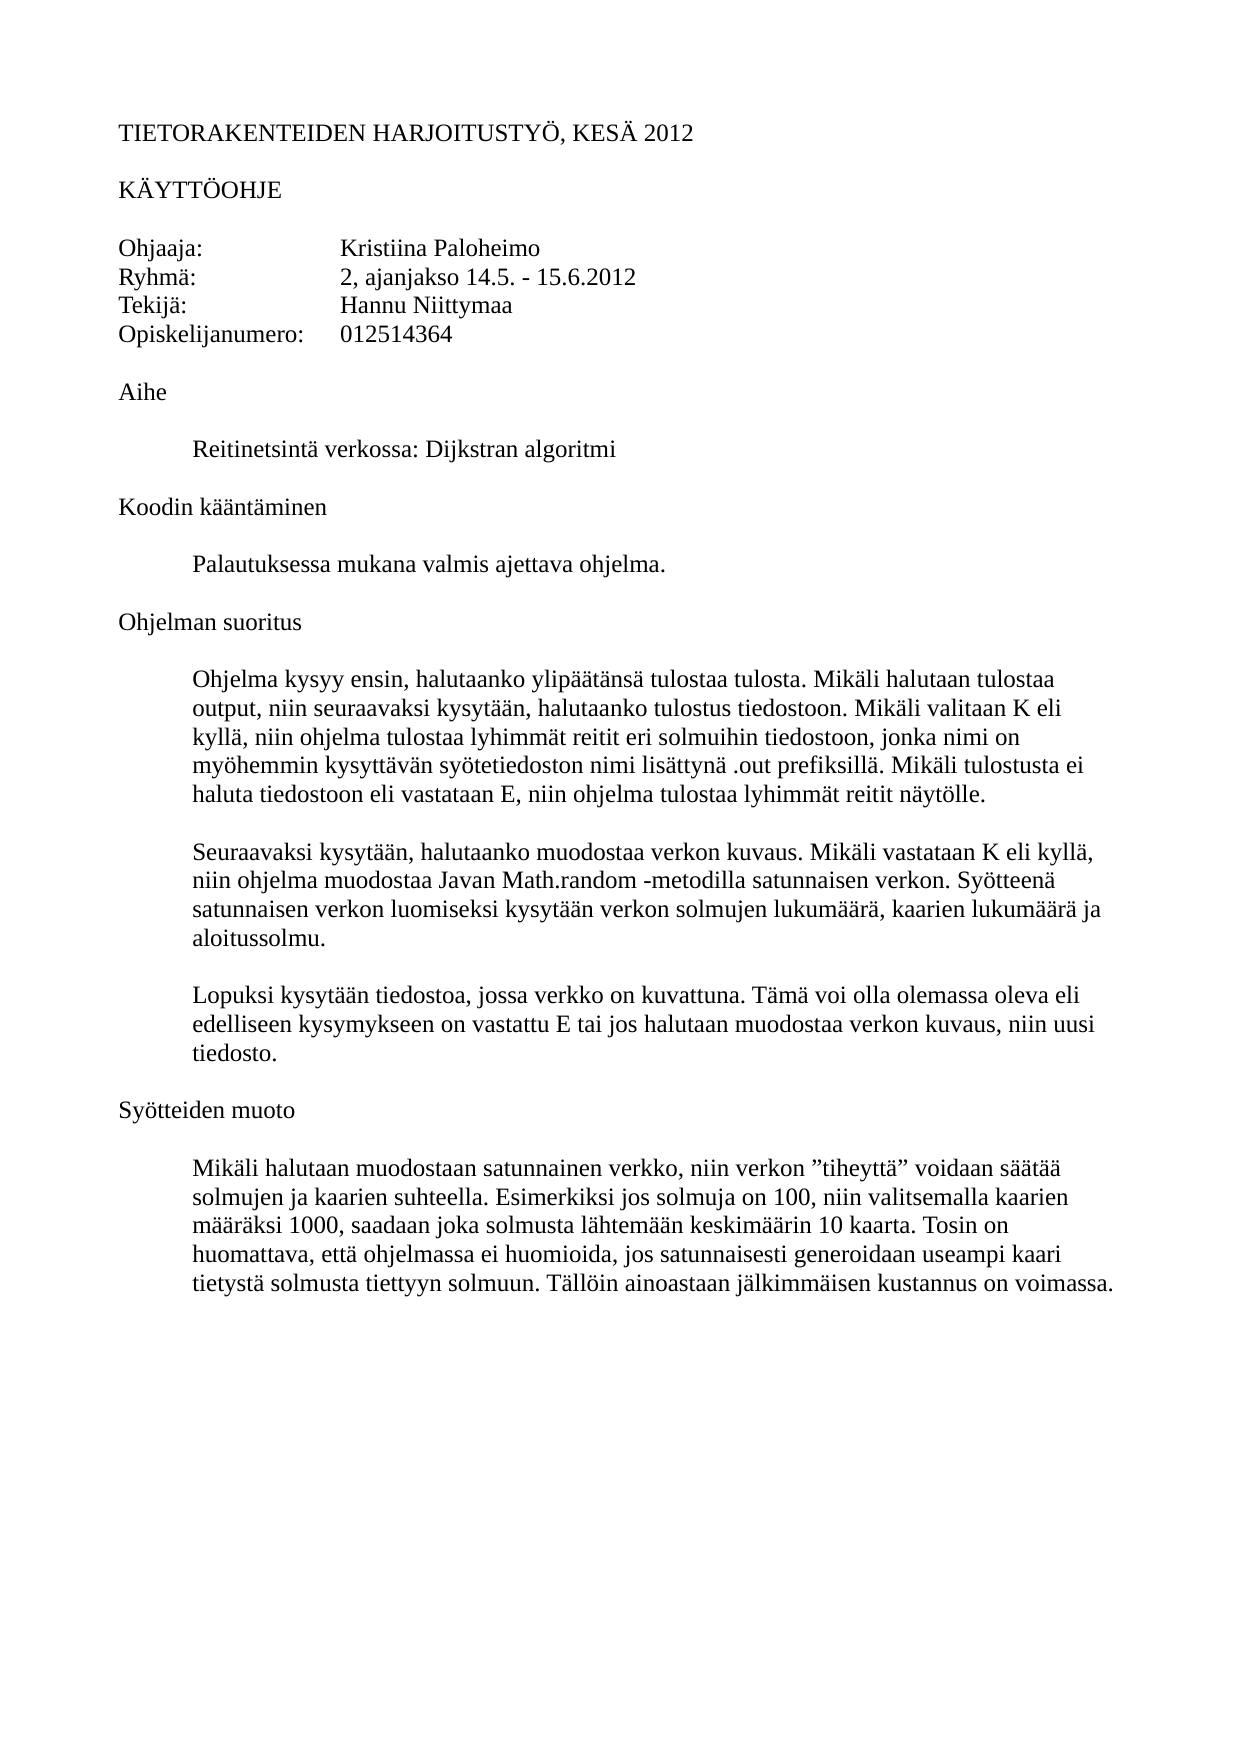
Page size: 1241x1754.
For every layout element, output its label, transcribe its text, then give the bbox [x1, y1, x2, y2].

text Ohjaaja: Kristiina Paloheimo [118, 233, 1122, 262]
text Reitinetsintä verkossa: Dijkstran algoritmi [192, 434, 1122, 463]
text Aihe [118, 377, 1122, 406]
text Syötteiden muoto [118, 1096, 1122, 1124]
text KÄYTTÖOHJE [118, 176, 1122, 204]
text TIETORAKENTEIDEN HARJOITUSTYÖ, KESÄ 2012 [118, 118, 1122, 147]
text Koodin kääntäminen [118, 492, 1122, 521]
text Ryhmä: 2, ajanjakso 14.5. - 15.6.2012 [118, 262, 1122, 291]
text Mikäli halutaan muodostaan satunnainen verkko, niin verkon ”tiheyttä” voidaan säätää solmujen ja kaarien suhteella. Esimerkiksi jos solmuja on 100, niin valitsemalla kaarien määräksi 1000, saadaan joka solmusta lähtemään keskimäärin 10 kaarta. Tosin on huomattava, että ohjelmassa ei huomioida, jos satunnaisesti generoidaan useampi kaari tietystä solmusta tiettyyn solmuun. Tällöin ainoastaan jälkimmäisen kustannus on voimassa. [192, 1153, 1122, 1297]
text Ohjelma kysyy ensin, halutaanko ylipäätänsä tulostaa tulosta. Mikäli halutaan tulostaa output, niin seuraavaksi kysytään, halutaanko tulostus tiedostoon. Mikäli valitaan K eli kyllä, niin ohjelma tulostaa lyhimmät reitit eri solmuihin tiedostoon, jonka nimi on myöhemmin kysyttävän syötetiedoston nimi lisättynä .out prefiksillä. Mikäli tulostusta ei haluta tiedostoon eli vastataan E, niin ohjelma tulostaa lyhimmät reitit näytölle. [192, 664, 1122, 808]
text Opiskelijanumero: 012514364 [118, 319, 1122, 348]
text Palautuksessa mukana valmis ajettava ohjelma. [192, 549, 1122, 578]
text Seuraavaksi kysytään, halutaanko muodostaa verkon kuvaus. Mikäli vastataan K eli kyllä, niin ohjelma muodostaa Javan Math.random -metodilla satunnaisen verkon. Syötteenä satunnaisen verkon luomiseksi kysytään verkon solmujen lukumäärä, kaarien lukumäärä ja aloitussolmu. [192, 837, 1122, 952]
text Tekijä: Hannu Niittymaa [118, 291, 1122, 319]
text Lopuksi kysytään tiedostoa, jossa verkko on kuvattuna. Tämä voi olla olemassa oleva eli edelliseen kysymykseen on vastattu E tai jos halutaan muodostaa verkon kuvaus, niin uusi tiedosto. [192, 981, 1122, 1067]
text Ohjelman suoritus [118, 607, 1122, 636]
